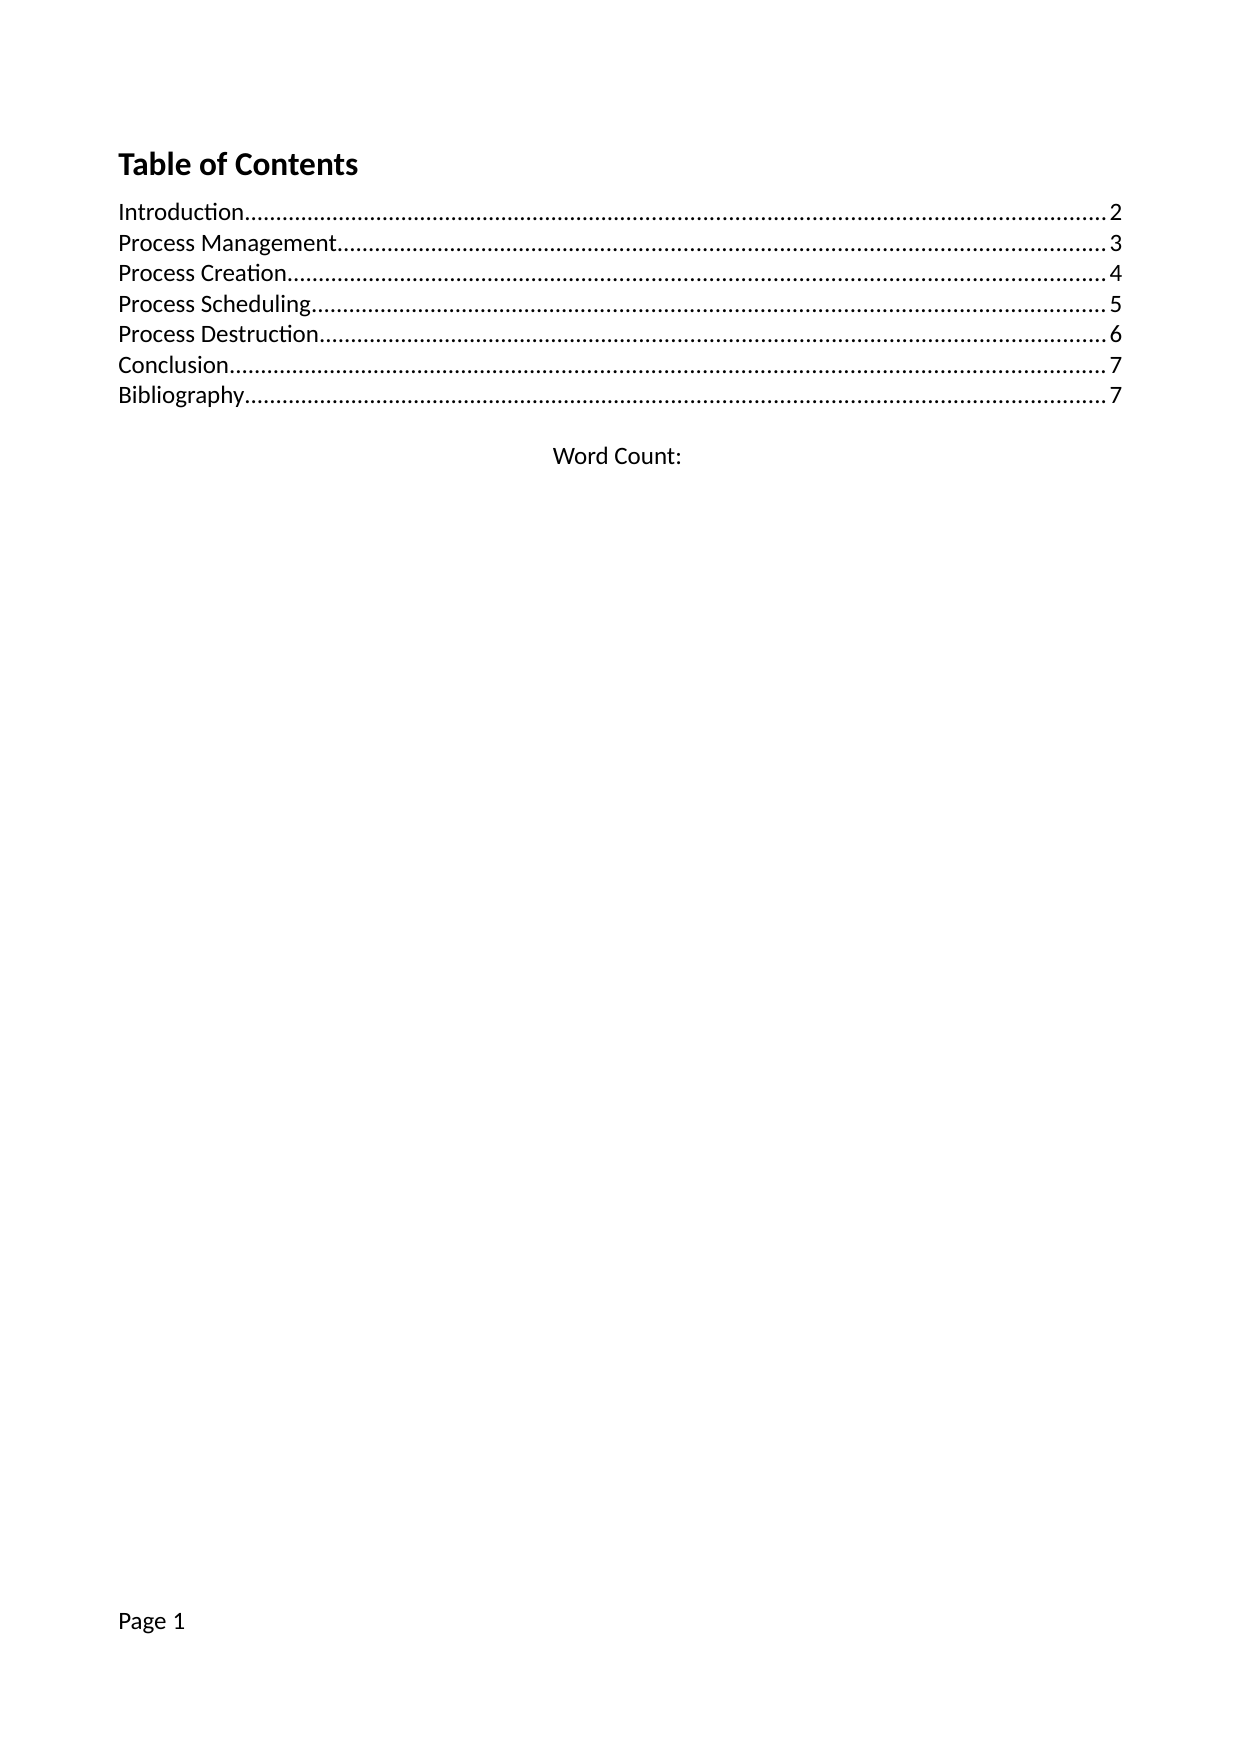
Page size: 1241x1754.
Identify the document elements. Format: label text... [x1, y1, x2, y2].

text Process Scheduling 5 [118, 288, 1122, 318]
text Word Count: [118, 441, 1122, 471]
subtitle Table of Contents [118, 143, 1122, 184]
text Process Management 3 [118, 227, 1122, 257]
text Conclusion 7 [118, 349, 1122, 379]
text Process Creation 4 [118, 257, 1122, 288]
text Introduction 2 [118, 196, 1122, 227]
text Process Destruction 6 [118, 318, 1122, 349]
text Bibliography 7 [118, 379, 1122, 410]
